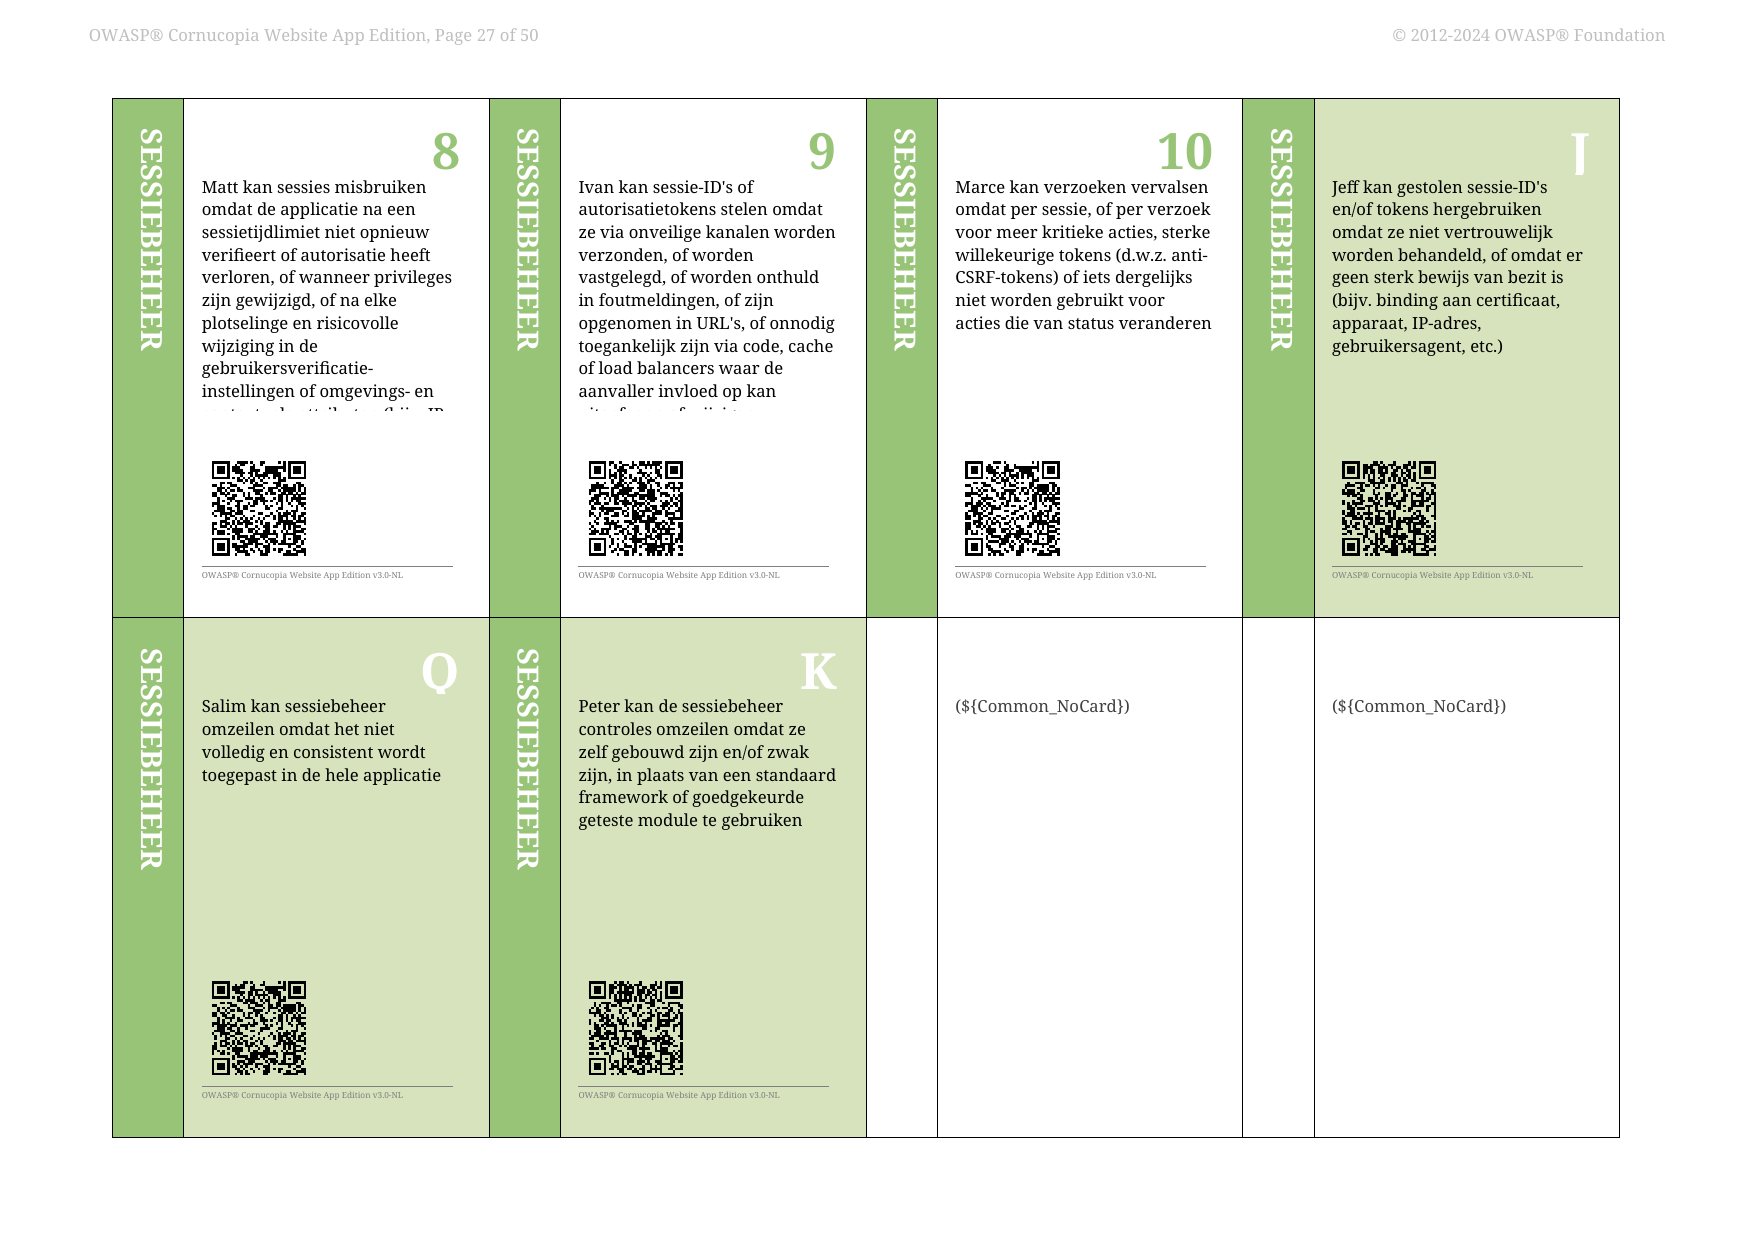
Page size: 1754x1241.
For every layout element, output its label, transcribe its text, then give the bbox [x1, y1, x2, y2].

table_header [108, 98, 112, 1137]
table_cell OWASP® Cornucopia Website App Edition v3.0-NL [955, 567, 1206, 581]
table_cell Peter kan de sessiebeheer controles omzeilen omdat ze zelf gebouwd zijn en/of zwak zijn, in plaats van een standaard framework of goedgekeurde geteste module te gebruiken [561, 694, 866, 930]
table_cell [867, 618, 937, 1137]
table_cell (${Common_NoCard}) [1315, 694, 1619, 930]
table_cell [938, 930, 1242, 1137]
table_cell [938, 618, 1242, 694]
table_cell [561, 411, 866, 617]
table_cell SESSIEBEHEER [113, 618, 183, 1137]
table_cell [184, 930, 489, 1137]
table_header J [1315, 99, 1619, 174]
table_cell OWASP® Cornucopia Website App Edition v3.0-NL [1332, 567, 1583, 581]
table_cell [1243, 618, 1314, 1137]
table_header SESSIEBEHEER [1243, 99, 1314, 617]
table_header SESSIEBEHEER [113, 99, 183, 617]
table_header SESSIEBEHEER [867, 99, 937, 617]
table_header [578, 931, 829, 1086]
table_cell Salim kan sessiebeheer omzeilen omdat het niet volledig en consistent wordt toegepast in de hele applicatie [184, 694, 489, 930]
table_cell K [561, 618, 866, 694]
table_header [955, 412, 1206, 566]
table_cell [1315, 618, 1619, 694]
table_header [202, 412, 453, 566]
table_cell OWASP® Cornucopia Website App Edition v3.0-NL [202, 567, 453, 581]
table_cell [561, 930, 866, 1137]
table_cell [184, 411, 489, 617]
table_header [578, 1101, 829, 1137]
table_cell (${Common_NoCard}) [938, 694, 1242, 930]
table_cell Ivan kan sessie-ID's of autorisatietokens stelen omdat ze via onveilige kanalen worden verzonden, of worden vastgelegd, of worden onthuld in foutmeldingen, of zijn opgenomen in URL's, of onnodig toegankelijk zijn via code, cache of load balancers waar de aanvaller invloed op kan uitoefenen of wijzigen [561, 174, 866, 411]
table_cell OWASP® Cornucopia Website App Edition v3.0-NL [202, 1087, 453, 1101]
table_cell Jeff kan gestolen sessie-ID's en/of tokens hergebruiken omdat ze niet vertrouwelijk worden behandeld, of omdat er geen sterk bewijs van bezit is (bijv. binding aan certificaat, apparaat, IP-adres, gebruikersagent, etc.) [1315, 174, 1619, 411]
table_cell OWASP® Cornucopia Website App Edition v3.0-NL [578, 567, 829, 581]
table_header 9 [561, 99, 866, 174]
table_header 8 [184, 99, 489, 174]
table_header [202, 931, 453, 1086]
table_header [578, 412, 829, 566]
table_cell Q [184, 618, 489, 694]
table_cell Marce kan verzoeken vervalsen omdat per sessie, of per verzoek voor meer kritieke acties, sterke willekeurige tokens (d.w.z. anti-CSRF-tokens) of iets dergelijks niet worden gebruikt voor acties die van status veranderen [938, 174, 1242, 411]
table_cell Matt kan sessies misbruiken omdat de applicatie na een sessietijdlimiet niet opnieuw verifieert of autorisatie heeft verloren, of wanneer privileges zijn gewijzigd, of na elke plotselinge en risicovolle wijziging in de gebruikersverificatie-instellingen of omgevings- en contextuele attributen (bijv. IP-adres, apparaat, locatie, tijd van de dag, browser, etc.) [184, 174, 489, 411]
table_cell OWASP® Cornucopia Website App Edition v3.0-NL [578, 1087, 829, 1101]
table_cell [938, 411, 1242, 617]
table_header 10 [938, 99, 1242, 174]
table_cell [1315, 411, 1619, 617]
table_cell SESSIEBEHEER [490, 618, 560, 1137]
table_header [1332, 412, 1583, 566]
table_header SESSIEBEHEER [490, 99, 560, 617]
table_cell [1315, 930, 1619, 1137]
